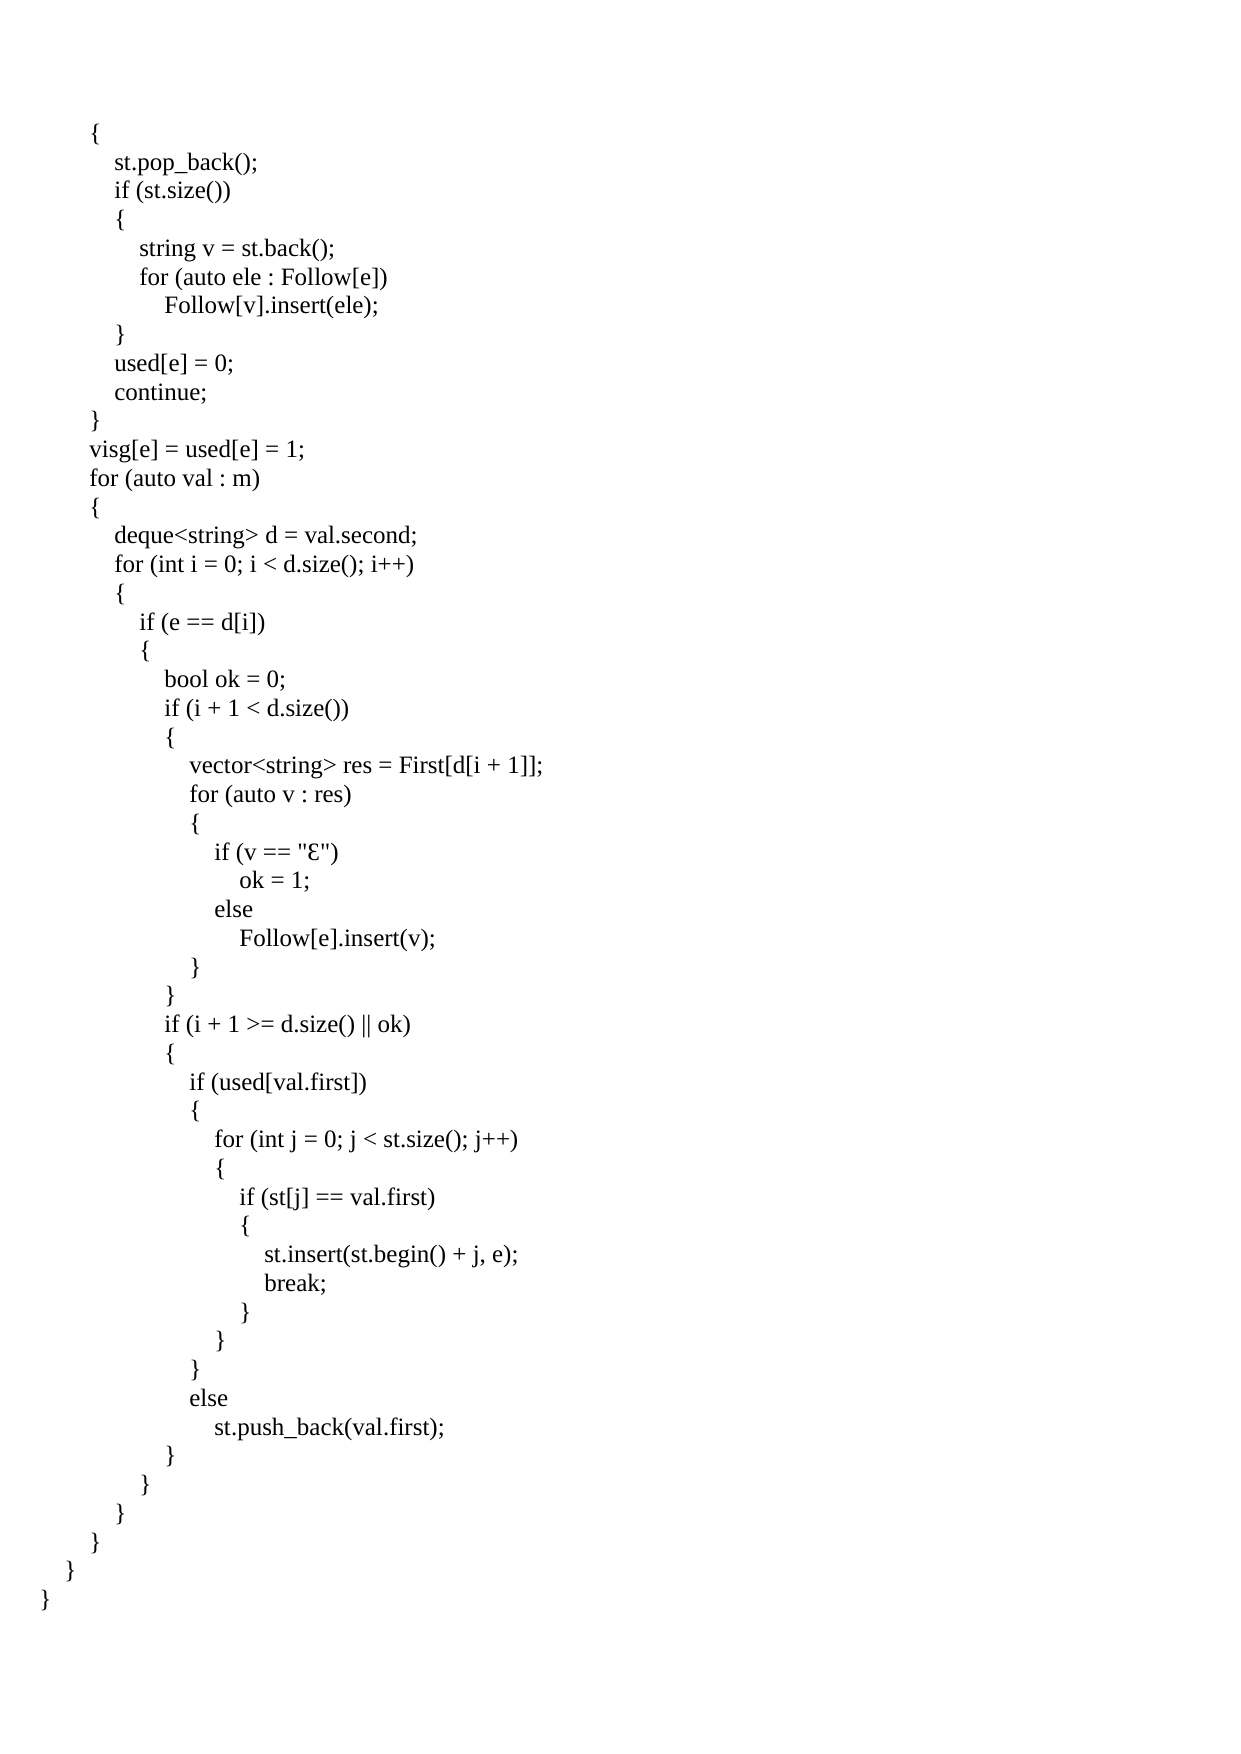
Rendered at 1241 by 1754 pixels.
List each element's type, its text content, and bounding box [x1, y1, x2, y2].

text { [39, 578, 1184, 607]
text } [39, 319, 1184, 348]
text string v = st.back(); [39, 233, 1184, 262]
text for (auto ele : Follow[e]) [39, 262, 1184, 291]
text vector<string> res = First[d[i + 1]]; [39, 751, 1184, 779]
text for (int i = 0; i < d.size(); i++) [39, 549, 1184, 578]
text } [39, 952, 1184, 981]
text { [39, 492, 1184, 521]
text for (int j = 0; j < st.size(); j++) [39, 1124, 1184, 1153]
text if (st.size()) [39, 176, 1184, 204]
text Follow[e].insert(v); [39, 923, 1184, 952]
text else [39, 894, 1184, 923]
text } [39, 1469, 1184, 1498]
text } [39, 1297, 1184, 1326]
text { [39, 636, 1184, 664]
text Follow[v].insert(ele); [39, 291, 1184, 319]
text else [39, 1383, 1184, 1412]
text } [39, 1354, 1184, 1383]
text { [39, 204, 1184, 233]
text continue; [39, 377, 1184, 406]
text used[e] = 0; [39, 348, 1184, 377]
text } [39, 1498, 1184, 1527]
text if (used[val.first]) [39, 1067, 1184, 1096]
text if (i + 1 >= d.size() || ok) [39, 1009, 1184, 1038]
text { [39, 1038, 1184, 1067]
text { [39, 722, 1184, 751]
text { [39, 808, 1184, 837]
text for (auto v : res) [39, 779, 1184, 808]
text { [39, 1211, 1184, 1239]
text if (i + 1 < d.size()) [39, 693, 1184, 722]
text } [39, 1584, 1184, 1613]
text } [39, 1556, 1184, 1584]
text } [39, 981, 1184, 1009]
text break; [39, 1268, 1184, 1297]
text if (st[j] == val.first) [39, 1182, 1184, 1211]
text st.insert(st.begin() + j, e); [39, 1239, 1184, 1268]
text st.push_back(val.first); [39, 1412, 1184, 1441]
text ok = 1; [39, 866, 1184, 894]
text if (e == d[i]) [39, 607, 1184, 636]
text { [39, 1153, 1184, 1182]
text { [39, 1096, 1184, 1124]
text for (auto val : m) [39, 463, 1184, 492]
text } [39, 1527, 1184, 1556]
text } [39, 406, 1184, 434]
text deque<string> d = val.second; [39, 521, 1184, 549]
text bool ok = 0; [39, 664, 1184, 693]
text st.pop_back(); [39, 147, 1184, 176]
text } [39, 1326, 1184, 1354]
text visg[e] = used[e] = 1; [39, 434, 1184, 463]
text if (v == "Ɛ") [39, 837, 1184, 866]
text } [39, 1441, 1184, 1469]
text { [39, 118, 1184, 147]
